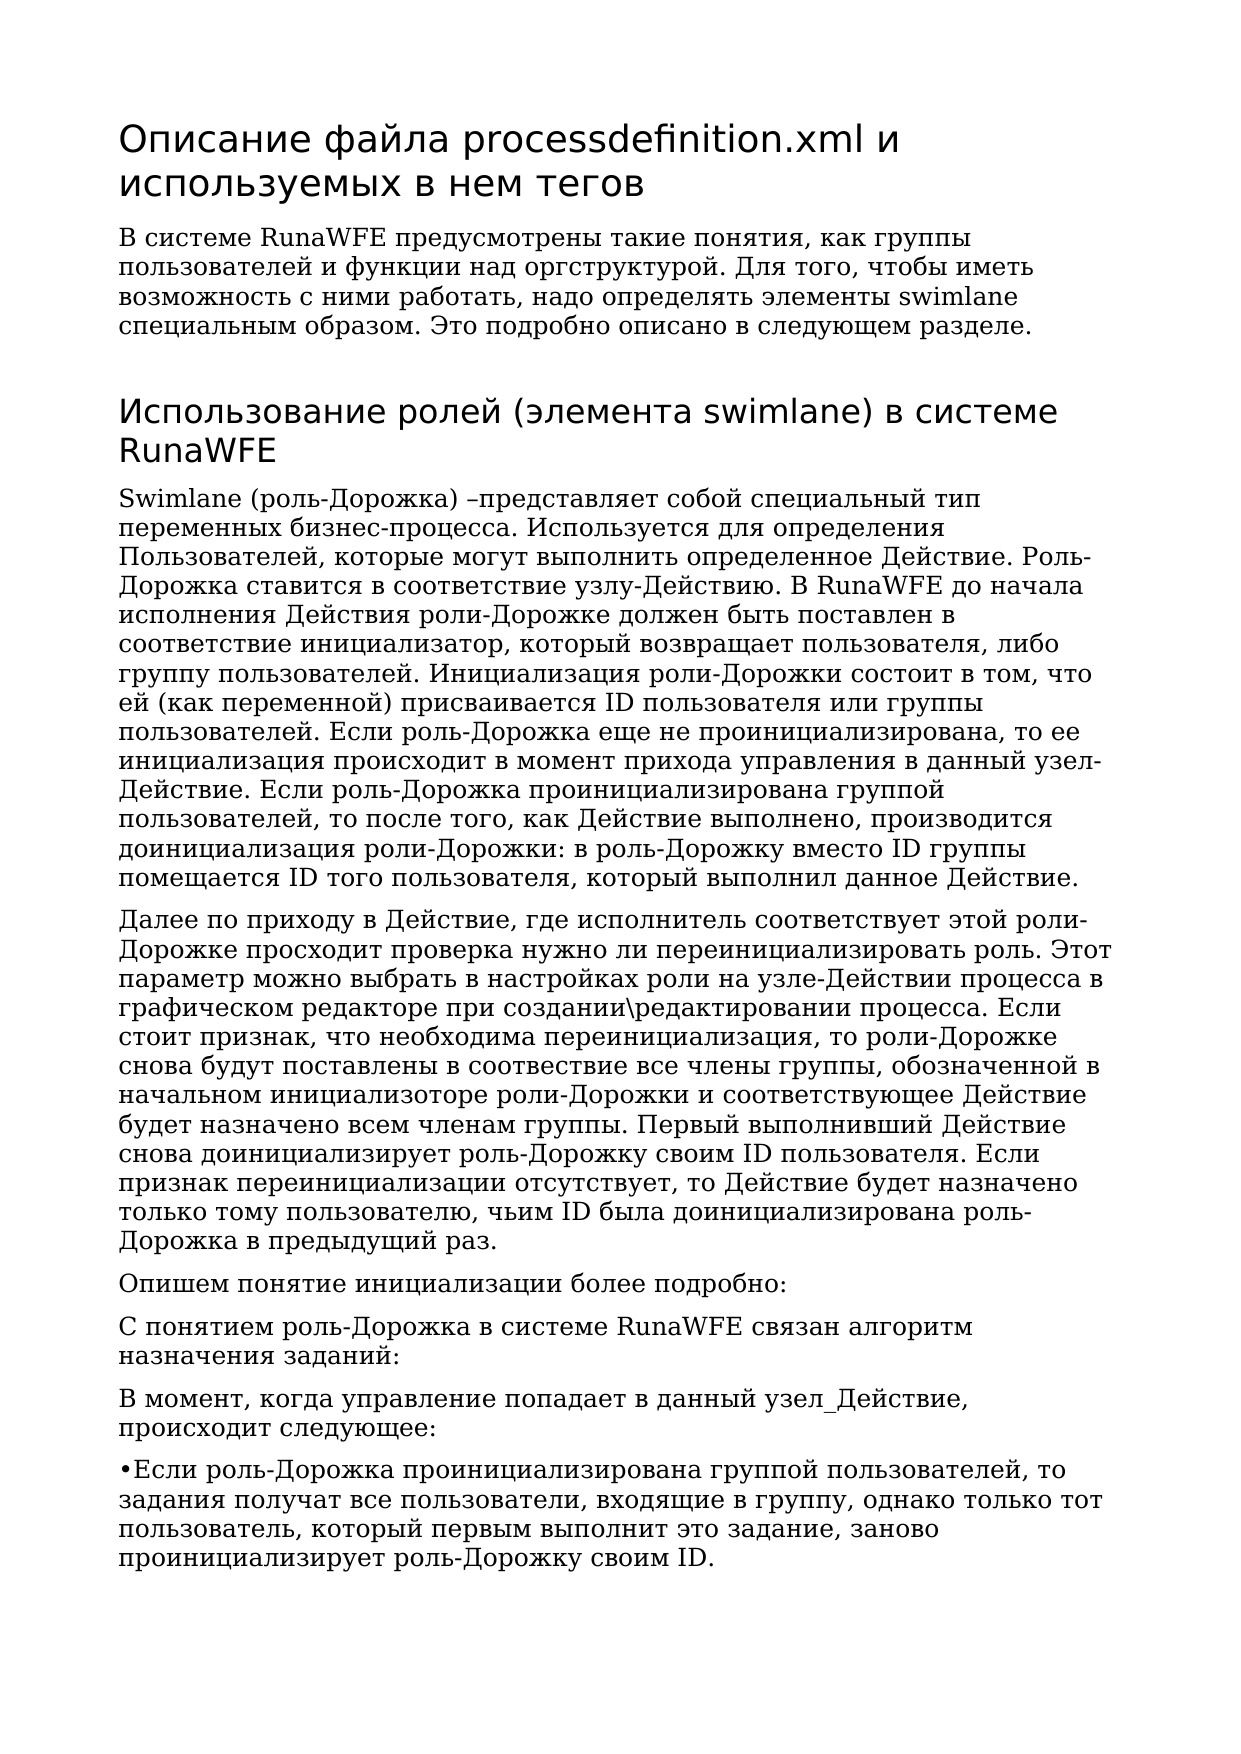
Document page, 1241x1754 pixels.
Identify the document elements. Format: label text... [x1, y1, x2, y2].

text В момент, когда управление попадает в данный узел_Действие, происходит следующее: [118, 1384, 1122, 1442]
text Swimlane (роль-Дорожка) –представляет собой специальный тип переменных бизнес-процесса. Используется для определения Пользователей, которые могут выполнить определенное Действие. Роль-Дорожка ставится в соответствие узлу-Действию. В RunaWFE до начала исполнения Действия роли-Дорожке должен быть поставлен в соответствие инициализатор, который возвращает пользователя, либо группу пользователей. Инициализация роли-Дорожки состоит в том, что ей (как переменной) присваивается ID пользователя или группы пользователей. Если роль-Дорожка еще не проинициализирована, то ее инициализация происходит в момент прихода управления в данный узел-Действие. Если роль-Дорожка проинициализирована группой пользователей, то после того, как Действие выполнено, производится доинициализация роли-Дорожки: в роль-Дорожку вместо ID группы помещается ID того пользователя, который выполнил данное Действие. [118, 484, 1122, 892]
subtitle Использование ролей (элемента swimlane) в системе RunaWFE [118, 393, 1122, 470]
text Далее по приходу в Действие, где исполнитель соответствует этой роли-Дорожке просходит проверка нужно ли переинициализировать роль. Этот параметр можно выбрать в настройках роли на узле-Действии процесса в графическом редакторе при создании\редактировании процесса. Если стоит признак, что необходима переинициализация, то роли-Дорожке снова будут поставлены в соотвествие все члены группы, обозначенной в начальном инициализоторе роли-Дорожки и соответствующее Действие будет назначено всем членам группы. Первый выполнивший Действие снова доинициализирует роль-Дорожку своим ID пользователя. Если признак переинициализации отсутствует, то Действие будет назначено только тому пользователю, чьим ID была доинициализирована роль-Дорожка в предыдущий раз. [118, 906, 1122, 1256]
text В системе RunaWFE предусмотрены такие понятия, как группы пользователей и функции над оргструктурой. Для того, чтобы иметь возможность с ними работать, надо определять элементы swimlane специальным образом. Это подробно описано в следующем разделе. [118, 223, 1122, 340]
subtitle Описание файла processdefinition.xml и используемых в нем тегов [118, 118, 1122, 205]
text С понятием роль-Дорожка в системе RunaWFE связан алгоритм назначения заданий: [118, 1312, 1122, 1370]
text Опишем понятие инициализации более подробно: [118, 1269, 1122, 1298]
list Если роль-Дорожка проинициализирована группой пользователей, то задания получат все пользователи, входящие в группу, однако только тот пользователь, который первым выполнит это задание, заново проинициализирует роль-Дорожку своим ID. [118, 1456, 1122, 1572]
